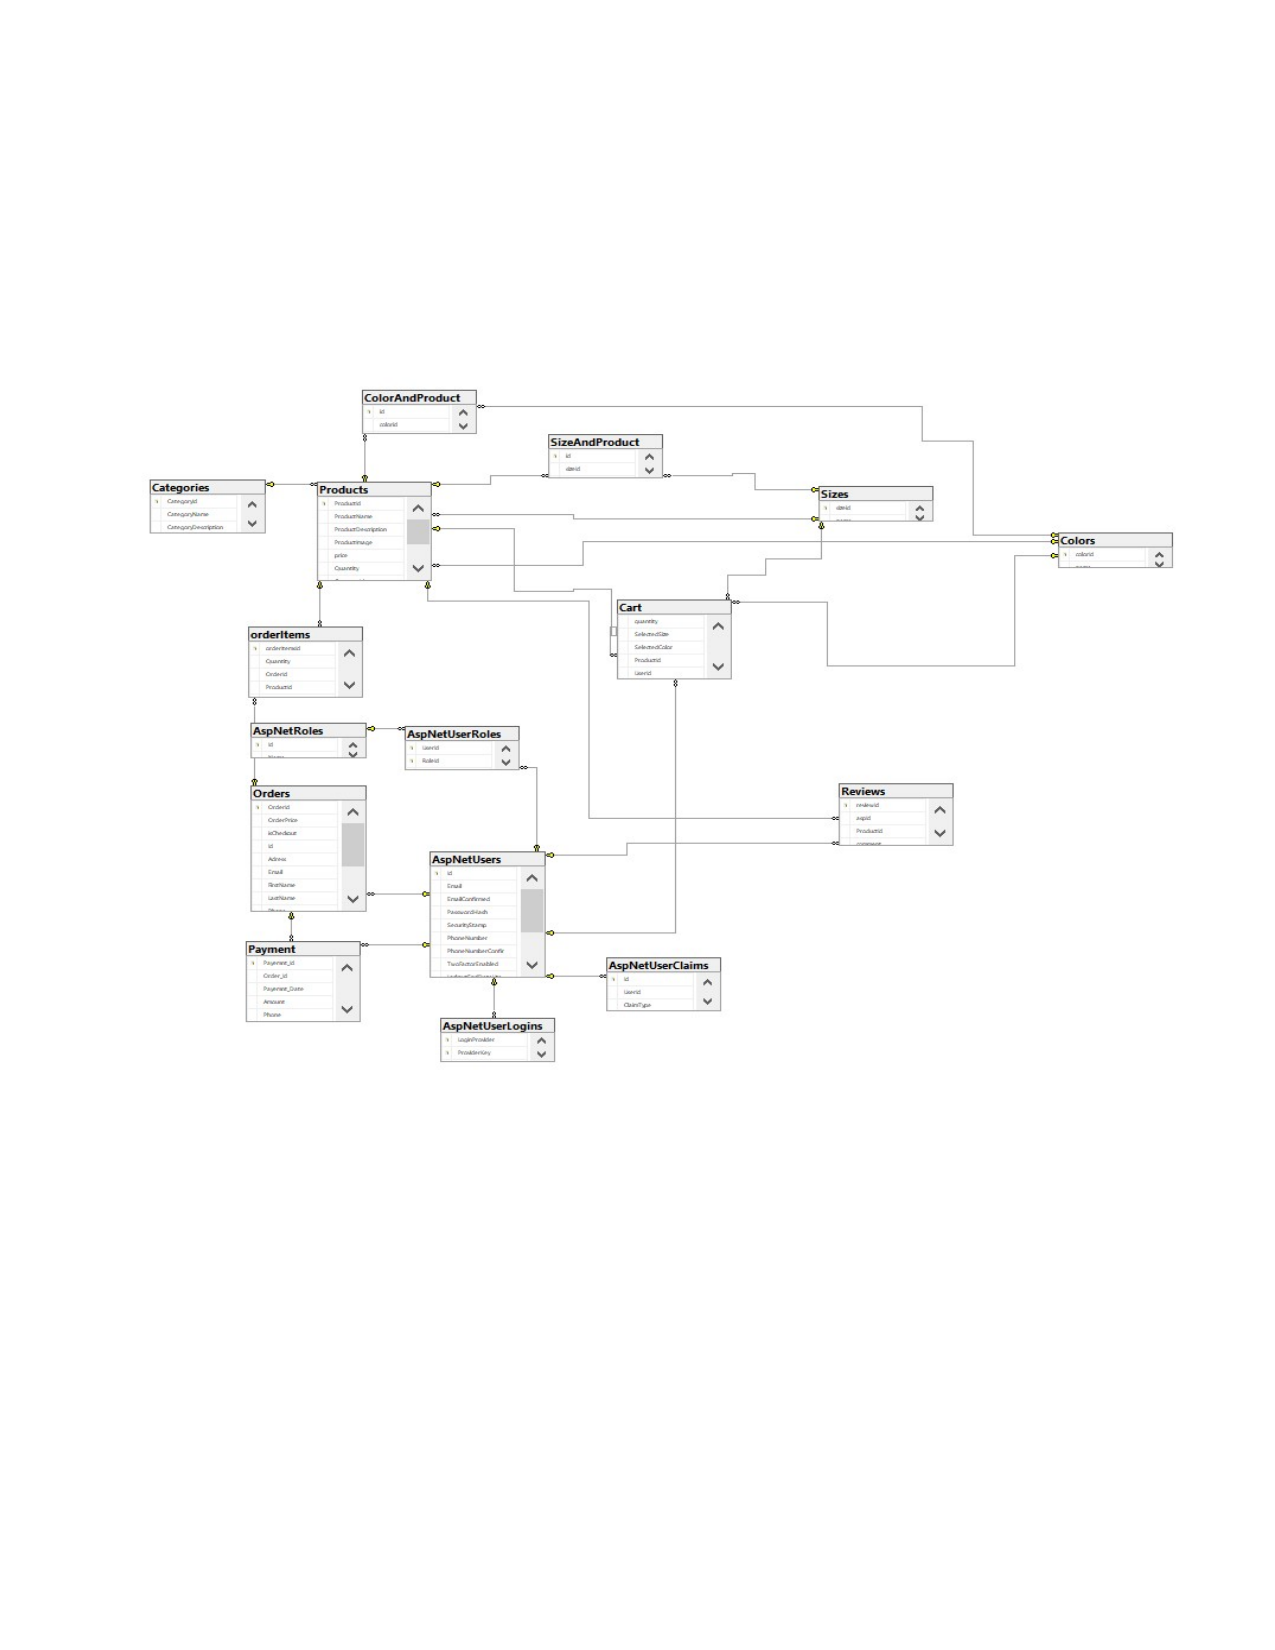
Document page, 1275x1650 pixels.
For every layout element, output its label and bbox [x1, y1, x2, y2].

picture [94, 326, 1217, 1140]
